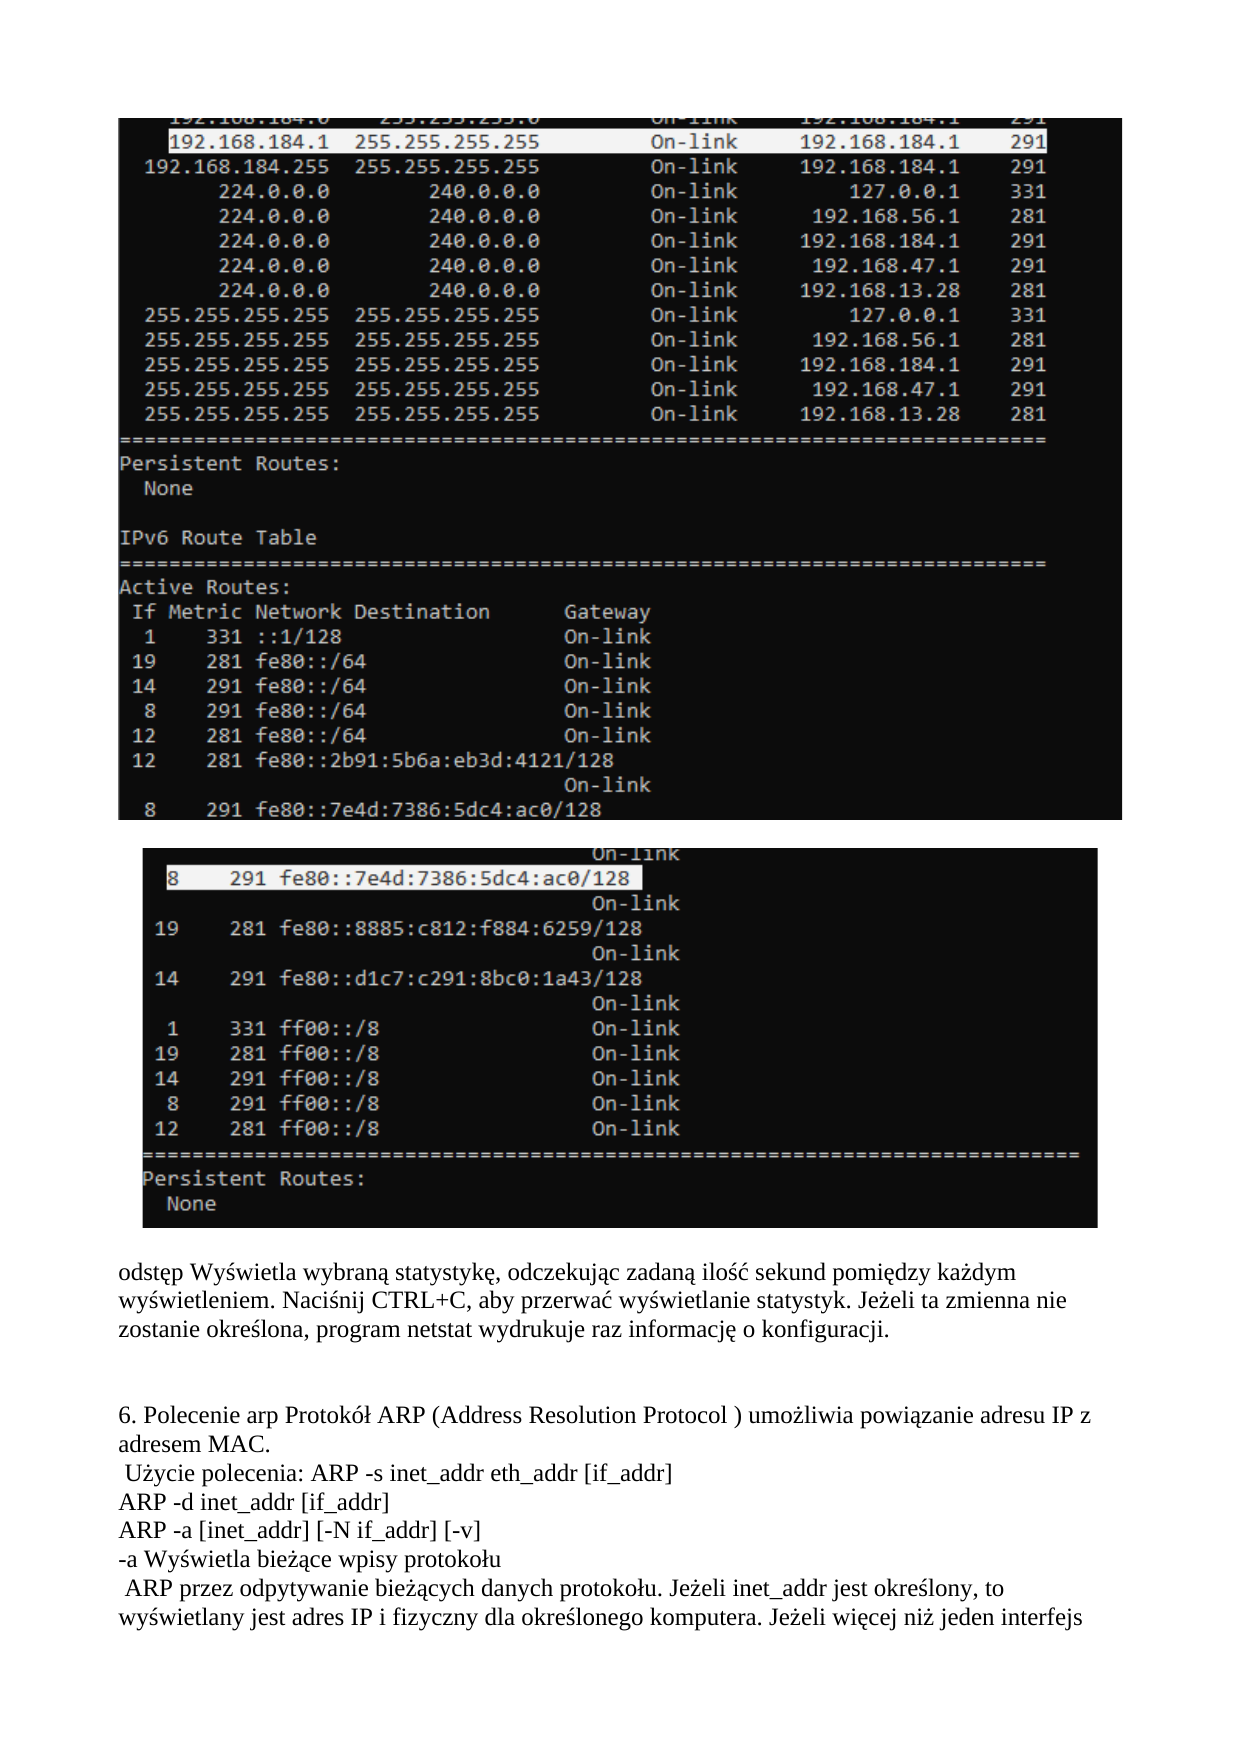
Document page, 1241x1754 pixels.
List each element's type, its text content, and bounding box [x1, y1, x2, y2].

text ARP -d inet_addr [if_addr] [118, 1487, 1122, 1515]
text odstęp Wyświetla wybraną statystykę, odczekując zadaną ilość sekund pomiędzy każdym wyświetleniem. Naciśnij CTRL+C, aby przerwać wyświetlanie statystyk. Jeżeli ta zmienna nie zostanie określona, program netstat wydrukuje raz informację o konfiguracji. [118, 1257, 1122, 1343]
text ARP -a [inet_addr] [-N if_addr] [-v] [118, 1515, 1122, 1544]
picture [118, 118, 1123, 820]
text 6. Polecenie arp Protokół ARP (Address Resolution Protocol ) umożliwia powiązanie adresu IP z adresem MAC. [118, 1400, 1122, 1458]
text -a Wyświetla bieżące wpisy protokołu [118, 1544, 1122, 1573]
picture [142, 848, 1098, 1228]
text ARP przez odpytywanie bieżących danych protokołu. Jeżeli inet_addr jest określony, to wyświetlany jest adres IP i fizyczny dla określonego komputera. Jeżeli więcej niż jeden interfejs [118, 1573, 1122, 1630]
text Użycie polecenia: ARP -s inet_addr eth_addr [if_addr] [118, 1458, 1122, 1487]
